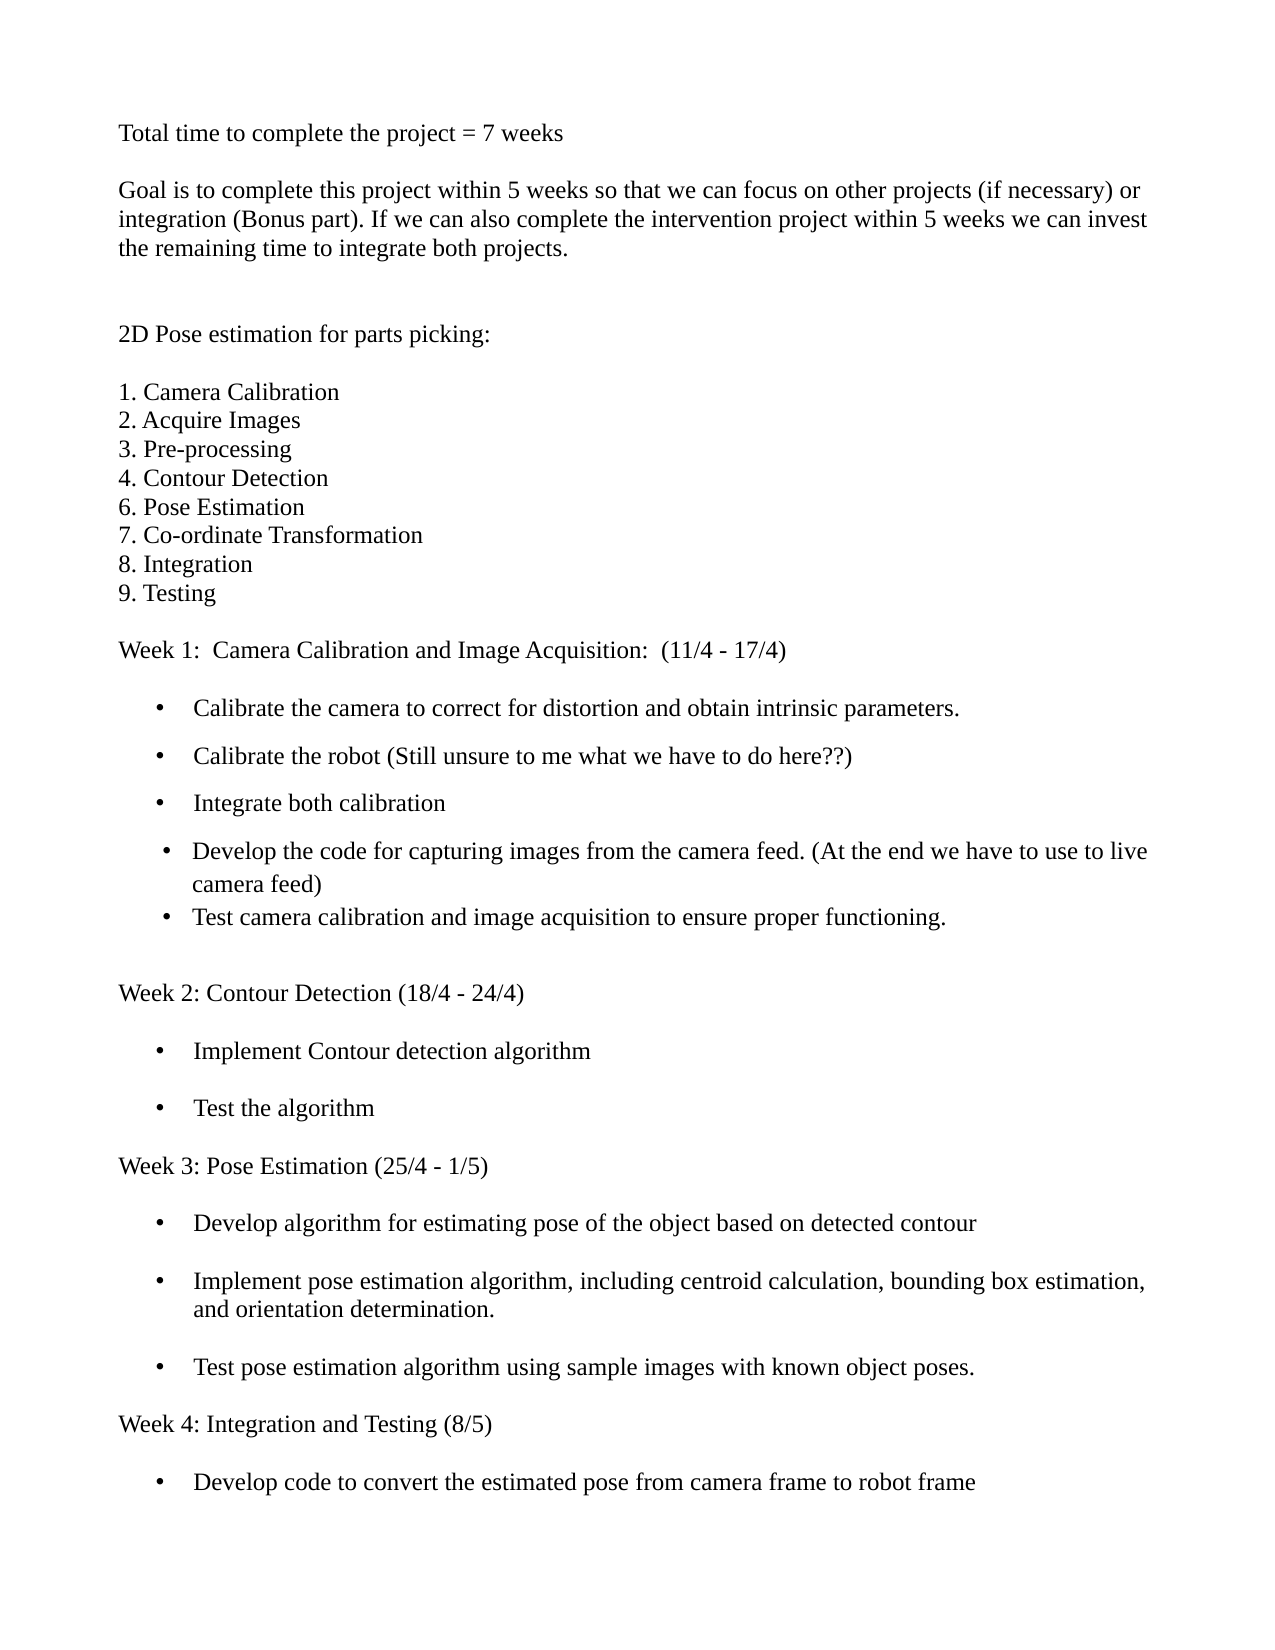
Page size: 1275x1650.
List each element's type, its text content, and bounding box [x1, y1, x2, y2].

text 9. Testing [118, 578, 1157, 607]
text 2. Acquire Images [118, 406, 1157, 434]
text Week 1: Camera Calibration and Image Acquisition: (11/4 - 17/4) [118, 636, 1157, 664]
text 8. Integration [118, 549, 1157, 578]
text 2D Pose estimation for parts picking: [118, 319, 1157, 348]
text 6. Pose Estimation [118, 492, 1157, 521]
text 1. Camera Calibration [118, 377, 1157, 406]
list Develop the code for capturing images from the camera feed. (At the end we have to use to live camera feed) [162, 836, 1157, 898]
text 7. Co-ordinate Transformation [118, 521, 1157, 549]
list Integrate both calibration [156, 788, 1157, 817]
list Implement Contour detection algorithm [156, 1036, 1157, 1064]
list Calibrate the robot (Still unsure to me what we have to do here??) [156, 741, 1157, 769]
list Calibrate the camera to correct for distortion and obtain intrinsic parameters. [156, 693, 1157, 722]
text 3. Pre-processing [118, 434, 1157, 463]
list Test the algorithm [156, 1093, 1157, 1122]
text Week 3: Pose Estimation (25/4 - 1/5) [118, 1151, 1157, 1179]
text Week 4: Integration and Testing (8/5) [118, 1409, 1157, 1438]
list Develop algorithm for estimating pose of the object based on detected contour [156, 1208, 1157, 1237]
text Total time to complete the project = 7 weeks [118, 118, 1157, 147]
list Develop code to convert the estimated pose from camera frame to robot frame [156, 1467, 1157, 1496]
text Goal is to complete this project within 5 weeks so that we can focus on other projects (if necessary) or integration (Bonus part). If we can also complete the intervention project within 5 weeks we can invest the remaining time to integrate both projects. [118, 176, 1157, 262]
list Implement pose estimation algorithm, including centroid calculation, bounding box estimation, and orientation determination. [156, 1266, 1157, 1323]
text 4. Contour Detection [118, 463, 1157, 492]
list Test camera calibration and image acquisition to ensure proper functioning. [162, 902, 1157, 931]
text Week 2: Contour Detection (18/4 - 24/4) [118, 978, 1157, 1007]
list Test pose estimation algorithm using sample images with known object poses. [156, 1352, 1157, 1381]
